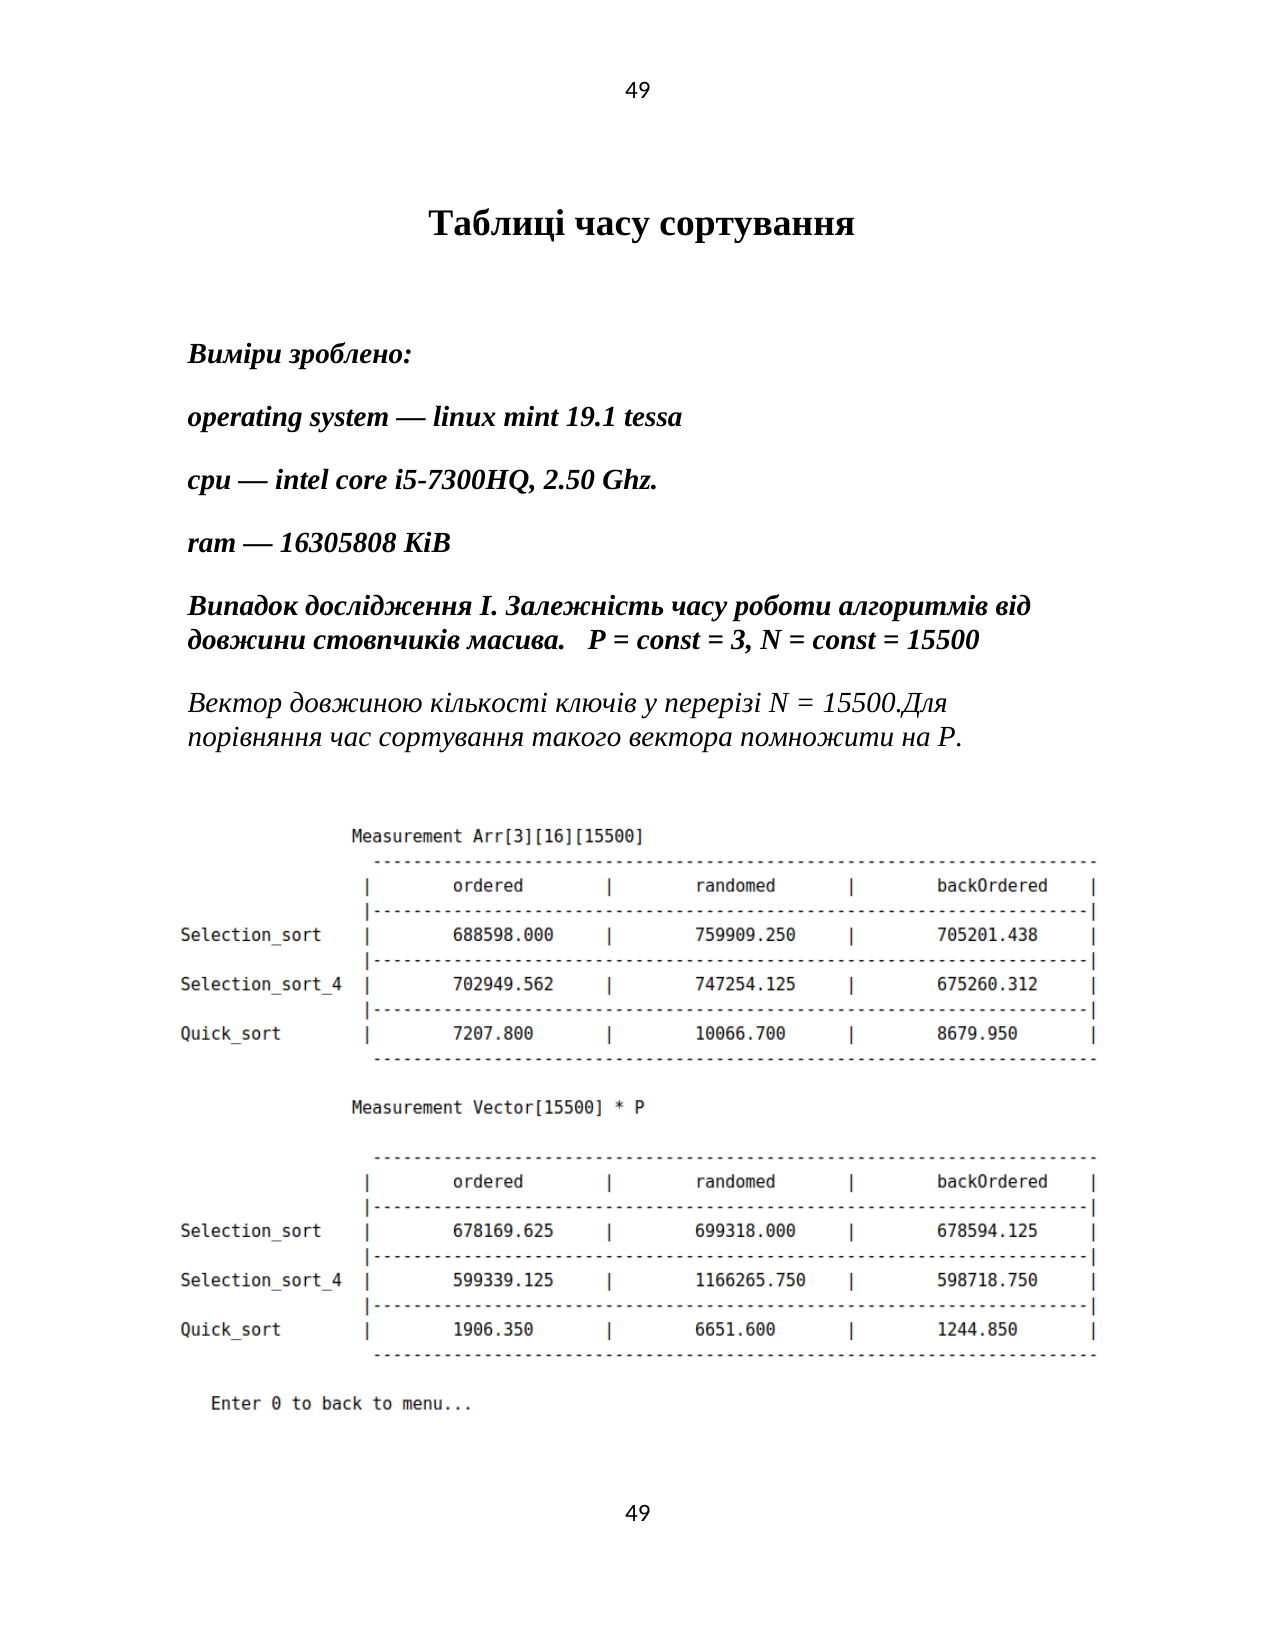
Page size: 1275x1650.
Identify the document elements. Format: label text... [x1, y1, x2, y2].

picture [166, 820, 1122, 1431]
text Виміри зроблено: [187, 336, 1087, 370]
text cpu — intel core i5-7300HQ, 2.50 Ghz. [187, 462, 1087, 496]
text Таблиці часу сортування [187, 201, 1087, 244]
text Випадок дослідження І. Залежність часу роботи алгоритмів від довжини стовпчиків масива. P = const = 3, N = const = 15500 [187, 588, 1087, 656]
text ram — 16305808 KiB [187, 526, 1087, 559]
text Вектор довжиною кількості ключів у перерізі N = 15500.Для порівняння час сортування такого вектора помножити на P. [187, 685, 1087, 752]
text operating system — linux mint 19.1 tessa [187, 399, 1087, 433]
